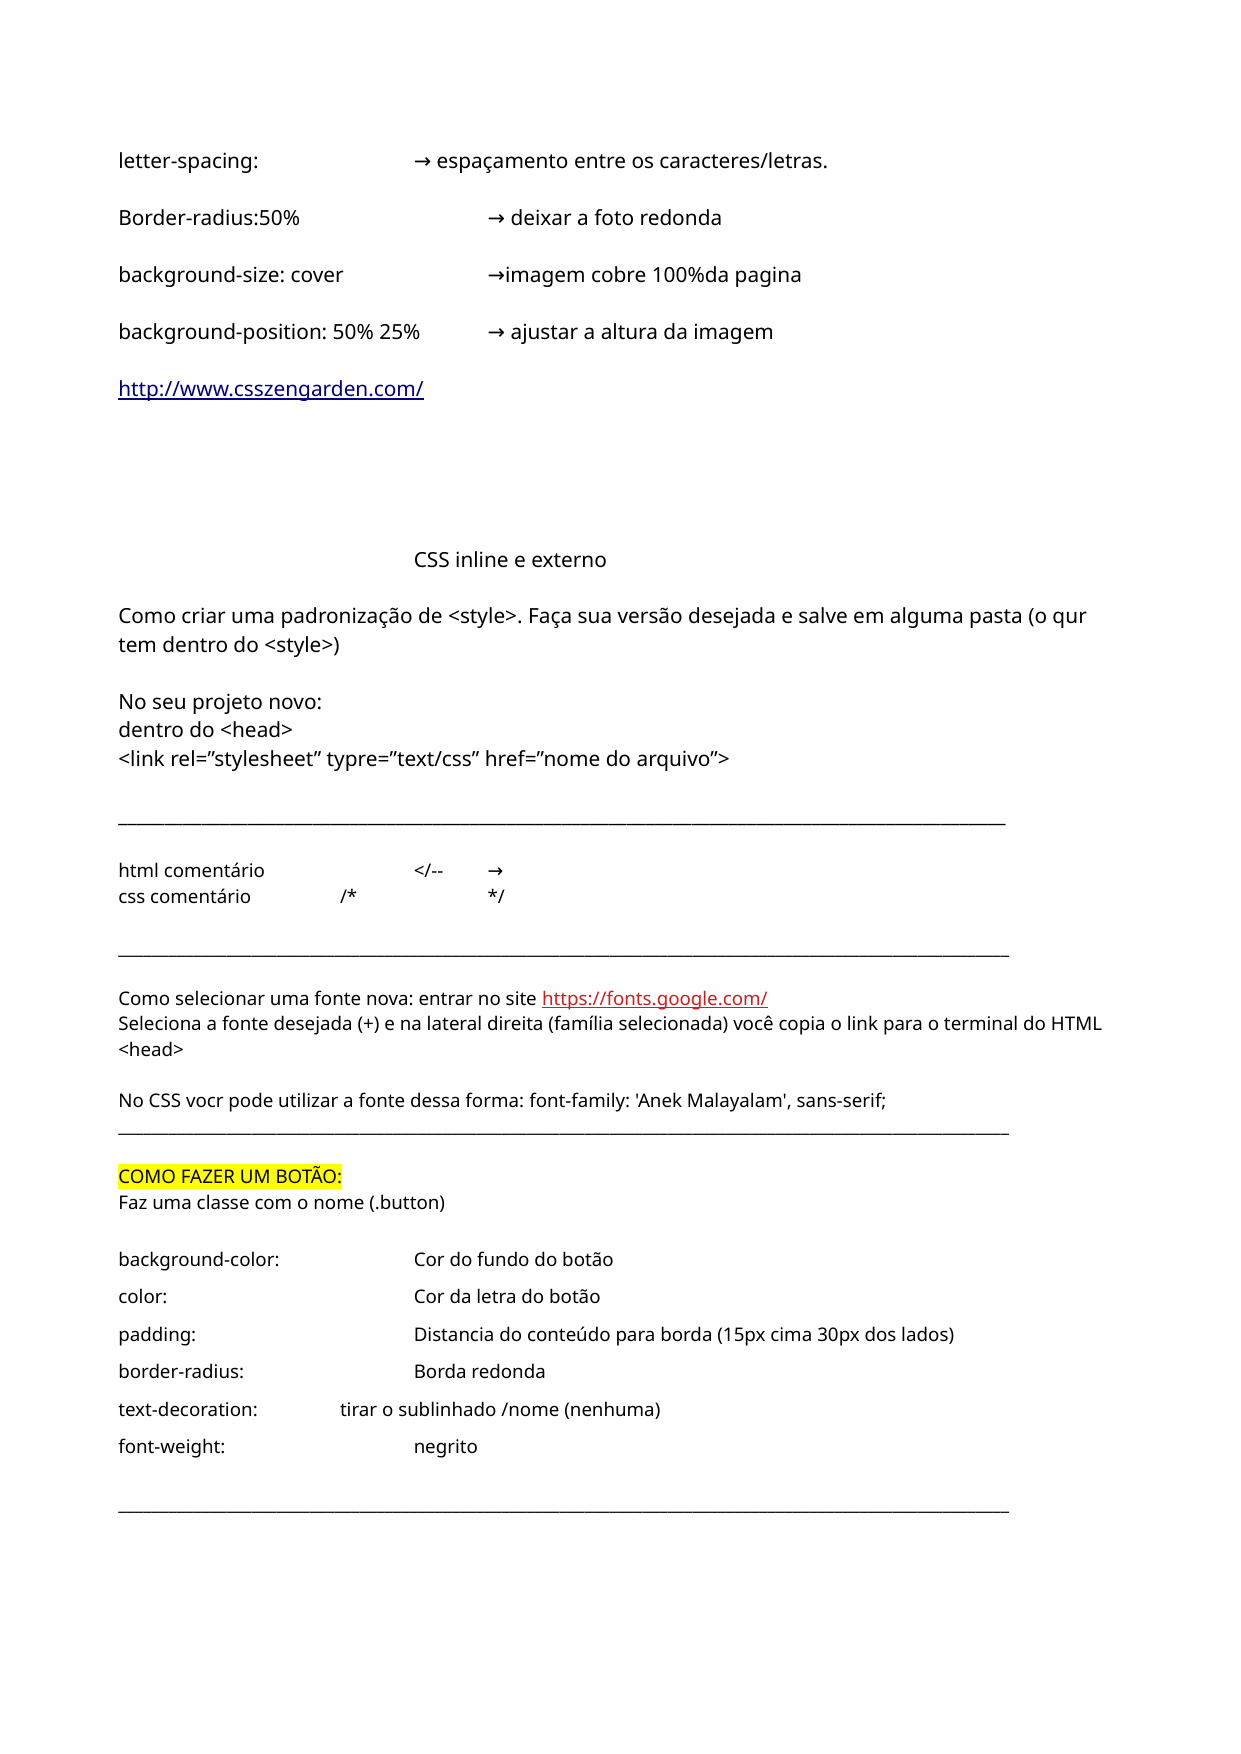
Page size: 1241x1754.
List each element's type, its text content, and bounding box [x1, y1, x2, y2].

text Faz uma classe com o nome (.button) [118, 1189, 1122, 1240]
text background-color: Cor do fundo do botão [118, 1246, 1122, 1272]
text CSS inline e externo [118, 545, 1122, 573]
text background-size: cover →imagem cobre 100%da pagina [118, 260, 1122, 289]
text text-decoration: tirar o sublinhado /nome (nenhuma) [118, 1396, 1122, 1421]
text dentro do <head> [118, 715, 1122, 744]
text html comentário </-- → [118, 857, 1122, 883]
text No seu projeto novo: [118, 687, 1122, 715]
text ___________________________________________________________________________________________________________ [118, 1490, 1122, 1516]
text ___________________________________________________________________________________________________________ [118, 934, 1122, 959]
text COMO FAZER UM BOTÃO: [118, 1164, 1122, 1189]
text ___________________________________________________________________________________________________________ [118, 1113, 1122, 1138]
text font-weight: negrito [118, 1433, 1122, 1484]
text No CSS vocr pode utilizar a fonte dessa forma: font-family: 'Anek Malayalam', sans-serif; [118, 1087, 1122, 1113]
text css comentário /* */ [118, 883, 1122, 908]
text color: Cor da letra do botão [118, 1284, 1122, 1309]
text ________________________________________________________________________________________________ [118, 801, 1122, 829]
text background-position: 50% 25% → ajustar a altura da imagem [118, 317, 1122, 346]
text padding: Distancia do conteúdo para borda (15px cima 30px dos lados) [118, 1321, 1122, 1347]
text Como selecionar uma fonte nova: entrar no site https://fonts.google.com/ [118, 985, 1122, 1011]
text Como criar uma padronização de <style>. Faça sua versão desejada e salve em alguma pasta (o qur tem dentro do <style>) [118, 602, 1122, 658]
text <link rel=”stylesheet” typre=”text/css” href=”nome do arquivo”> [118, 744, 1122, 772]
text letter-spacing: → espaçamento entre os caracteres/letras. [118, 147, 1122, 175]
text Seleciona a fonte desejada (+) e na lateral direita (família selecionada) você copia o link para o terminal do HTML <head> [118, 1011, 1122, 1062]
text border-radius: Borda redonda [118, 1358, 1122, 1384]
text Border-radius:50% → deixar a foto redonda [118, 203, 1122, 232]
text http://www.csszengarden.com/ [118, 374, 1122, 402]
